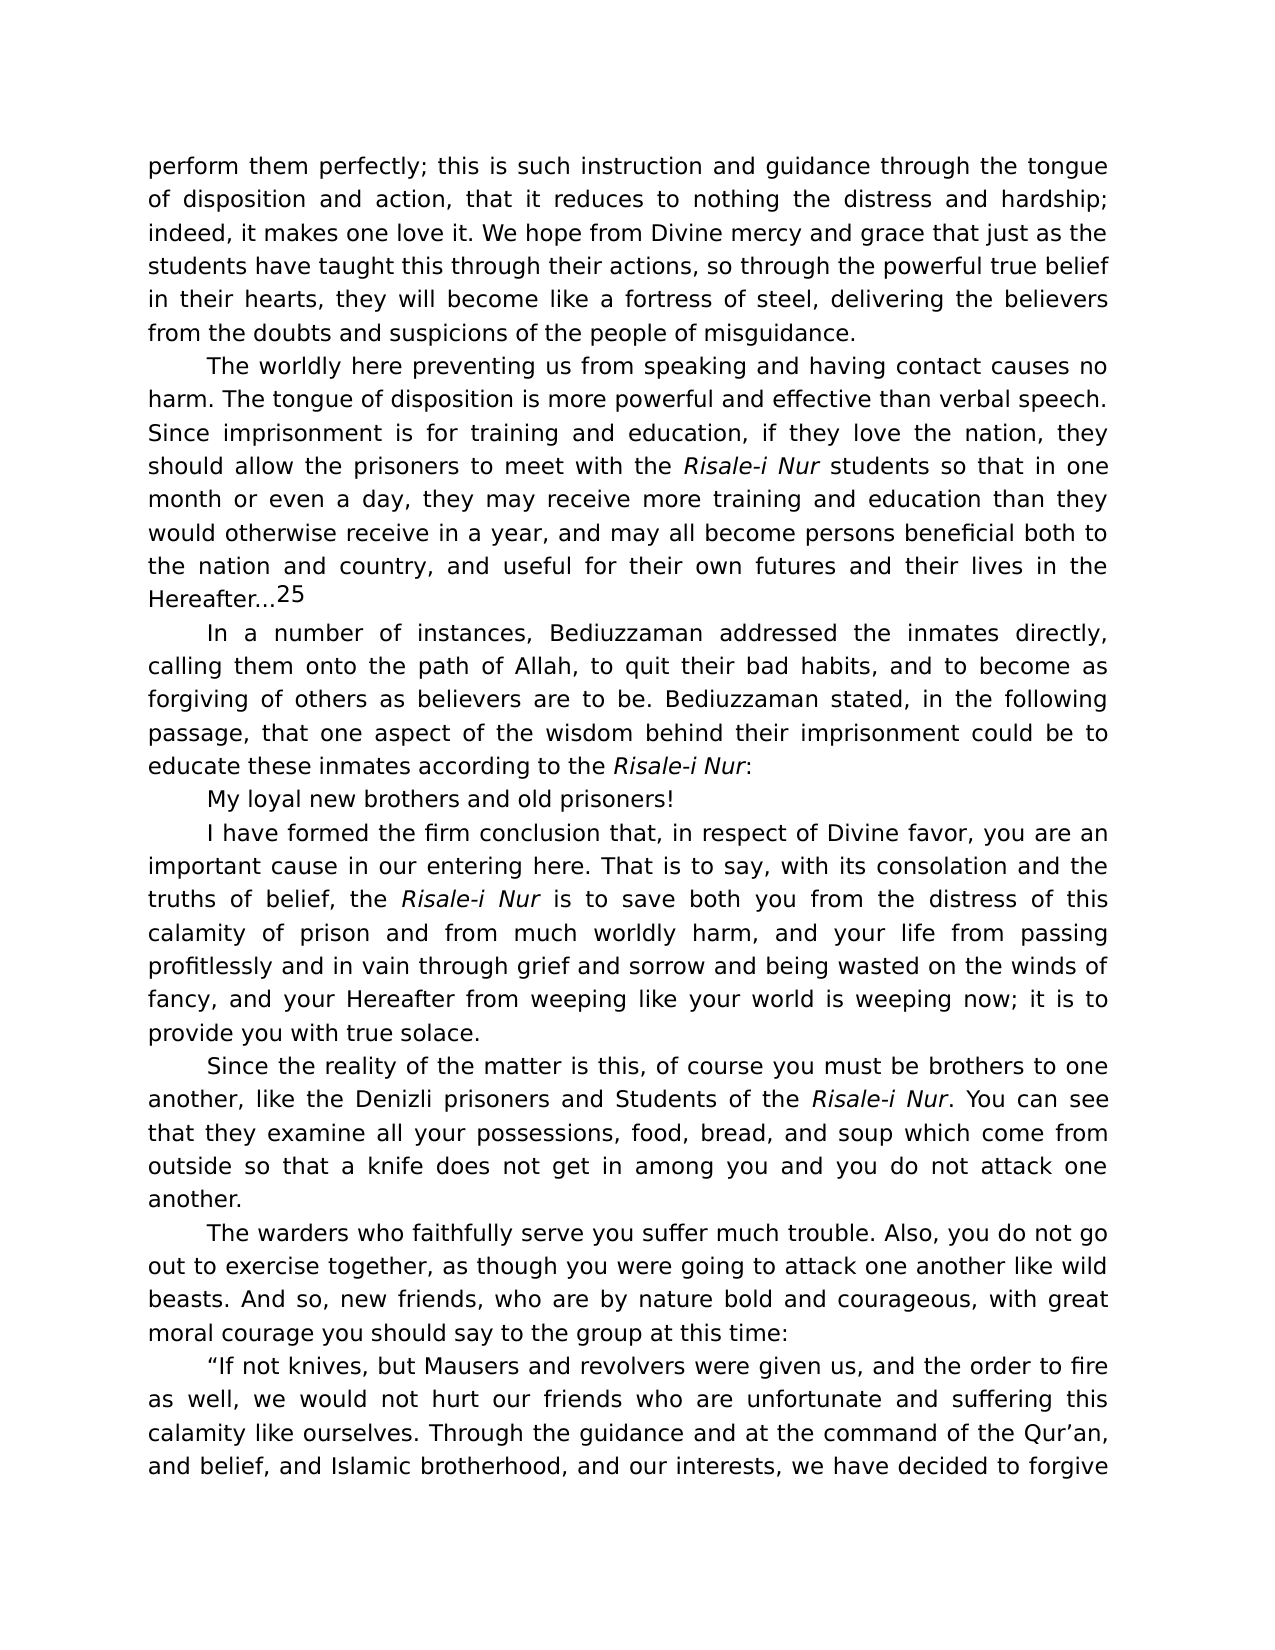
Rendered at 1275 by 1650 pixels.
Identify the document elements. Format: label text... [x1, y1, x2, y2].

text Since the reality of the matter is this, of course you must be brothers to one another, like the Denizli prisoners and Students of the Risale-i Nur. You can see that they examine all your possessions, food, bread, and soup which come from outside so that a knife does not get in among you and you do not attack one another. [148, 1048, 1110, 1214]
text The warders who faithfully serve you suffer much trouble. Also, you do not go out to exercise together, as though you were going to attack one another like wild beasts. And so, new friends, who are by nature bold and courageous, with great moral courage you should say to the group at this time: [148, 1214, 1110, 1348]
text perform them perfectly; this is such instruction and guidance through the tongue of disposition and action, that it reduces to nothing the distress and hardship; indeed, it makes one love it. We hope from Divine mercy and grace that just as the students have taught this through their actions, so through the powerful true belief in their hearts, they will become like a fortress of steel, delivering the believers from the doubts and suspicions of the people of misguidance. [148, 148, 1110, 348]
text In a number of instances, Bediuzzaman addressed the inmates directly, calling them onto the path of Allah, to quit their bad habits, and to become as forgiving of others as believers are to be. Bediuzzaman stated, in the following passage, that one aspect of the wisdom behind their imprisonment could be to educate these inmates according to the Risale-i Nur: [148, 614, 1110, 781]
text I have formed the firm conclusion that, in respect of Divine favor, you are an important cause in our entering here. That is to say, with its consolation and the truths of belief, the Risale-i Nur is to save both you from the distress of this calamity of prison and from much worldly harm, and your life from passing profitlessly and in vain through grief and sorrow and being wasted on the winds of fancy, and your Hereafter from weeping like your world is weeping now; it is to provide you with true solace. [148, 814, 1110, 1048]
text “If not knives, but Mausers and revolvers were given us, and the order to fire as well, we would not hurt our friends who are unfortunate and suffering this calamity like ourselves. Through the guidance and at the command of the Qur’an, and belief, and Islamic brotherhood, and our interests, we have decided to forgive [148, 1348, 1110, 1481]
text My loyal new brothers and old prisoners! [148, 781, 1110, 814]
text The worldly here preventing us from speaking and having contact causes no harm. The tongue of disposition is more powerful and effective than verbal speech. Since imprisonment is for training and education, if they love the nation, they should allow the prisoners to meet with the Risale-i Nur students so that in one month or even a day, they may receive more training and education than they would otherwise receive in a year, and may all become persons beneficial both to the nation and country, and useful for their own futures and their lives in the Hereafter...25 [148, 348, 1110, 614]
